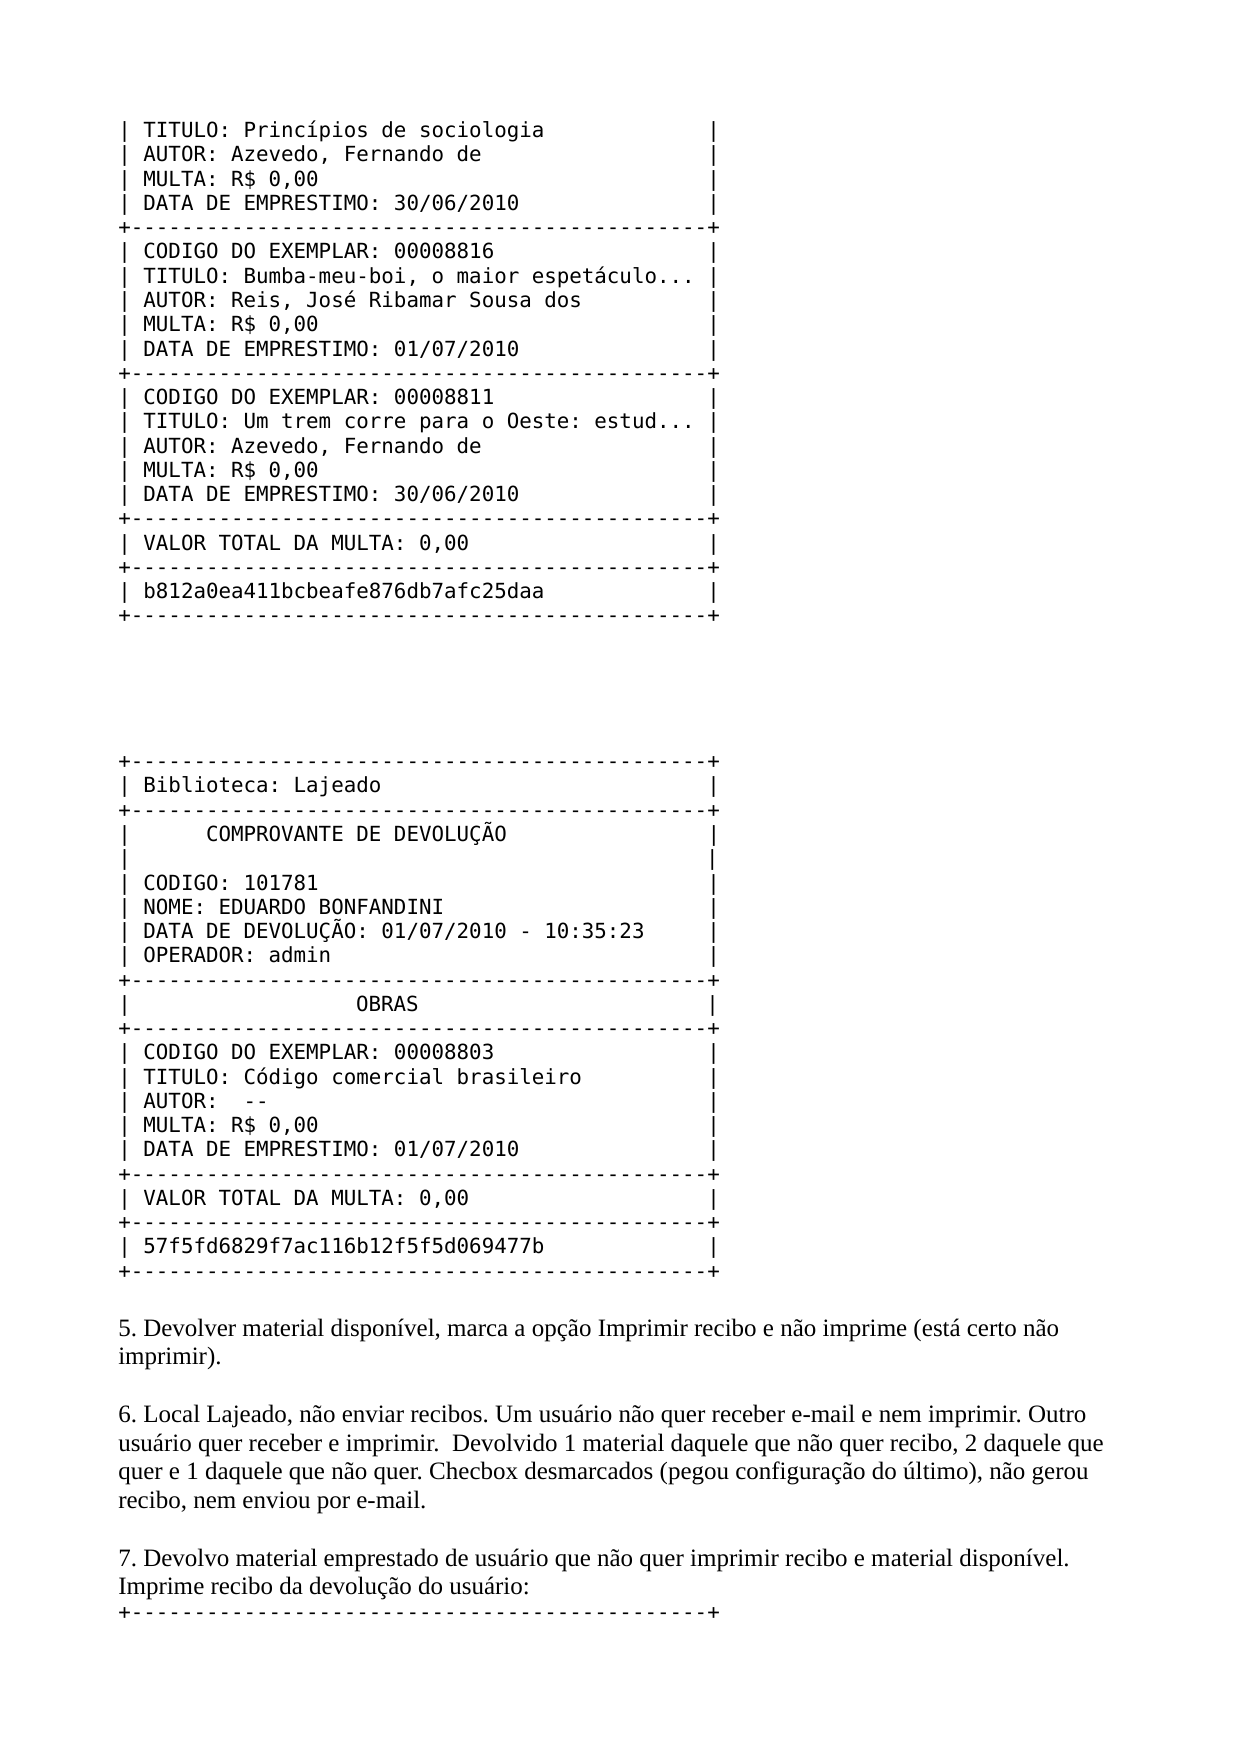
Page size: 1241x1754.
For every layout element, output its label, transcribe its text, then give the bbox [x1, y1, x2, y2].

text | AUTOR: -- | [118, 1089, 1122, 1113]
text | CODIGO: 101781 | [118, 871, 1122, 895]
text | TITULO: Código comercial brasileiro | [118, 1065, 1122, 1089]
text 6. Local Lajeado, não enviar recibos. Um usuário não quer receber e-mail e nem imprimir. Outro usuário quer receber e imprimir. Devolvido 1 material daquele que não quer recibo, 2 daquele que quer e 1 daquele que não quer. Checbox desmarcados (pegou configuração do último), não gerou recibo, nem enviou por e-mail. [118, 1399, 1122, 1514]
text | AUTOR: Reis, José Ribamar Sousa dos | [118, 288, 1122, 312]
text | MULTA: R$ 0,00 | [118, 458, 1122, 482]
text | OBRAS | [118, 992, 1122, 1016]
text | VALOR TOTAL DA MULTA: 0,00 | [118, 1186, 1122, 1210]
text +----------------------------------------------+ [118, 1600, 1122, 1624]
text | CODIGO DO EXEMPLAR: 00008816 | [118, 239, 1122, 264]
text | TITULO: Princípios de sociologia | [118, 118, 1122, 142]
text +----------------------------------------------+ [118, 555, 1122, 579]
text +----------------------------------------------+ [118, 1162, 1122, 1186]
text | MULTA: R$ 0,00 | [118, 167, 1122, 191]
text +----------------------------------------------+ [118, 749, 1122, 773]
text | CODIGO DO EXEMPLAR: 00008803 | [118, 1040, 1122, 1065]
text +----------------------------------------------+ [118, 798, 1122, 822]
text | DATA DE EMPRESTIMO: 30/06/2010 | [118, 191, 1122, 215]
text | TITULO: Um trem corre para o Oeste: estud... | [118, 409, 1122, 434]
text | MULTA: R$ 0,00 | [118, 1113, 1122, 1137]
text | DATA DE DEVOLUÇÃO: 01/07/2010 - 10:35:23 | [118, 919, 1122, 943]
text | COMPROVANTE DE DEVOLUÇÃO | [118, 822, 1122, 846]
text +----------------------------------------------+ [118, 1016, 1122, 1040]
text | Biblioteca: Lajeado | [118, 773, 1122, 798]
text | OPERADOR: admin | [118, 943, 1122, 968]
text 7. Devolvo material emprestado de usuário que não quer imprimir recibo e material disponível. Imprime recibo da devolução do usuário: [118, 1543, 1122, 1600]
text | DATA DE EMPRESTIMO: 30/06/2010 | [118, 482, 1122, 506]
text | TITULO: Bumba-meu-boi, o maior espetáculo... | [118, 264, 1122, 288]
text | MULTA: R$ 0,00 | [118, 312, 1122, 337]
text +----------------------------------------------+ [118, 968, 1122, 992]
text | | [118, 846, 1122, 871]
text +----------------------------------------------+ [118, 1259, 1122, 1283]
text | AUTOR: Azevedo, Fernando de | [118, 142, 1122, 167]
text | AUTOR: Azevedo, Fernando de | [118, 434, 1122, 458]
text +----------------------------------------------+ [118, 361, 1122, 385]
text +----------------------------------------------+ [118, 215, 1122, 239]
text | VALOR TOTAL DA MULTA: 0,00 | [118, 531, 1122, 555]
text +----------------------------------------------+ [118, 603, 1122, 628]
text | NOME: EDUARDO BONFANDINI | [118, 895, 1122, 919]
text | 57f5fd6829f7ac116b12f5f5d069477b | [118, 1234, 1122, 1259]
text | DATA DE EMPRESTIMO: 01/07/2010 | [118, 1137, 1122, 1162]
text +----------------------------------------------+ [118, 506, 1122, 531]
text | b812a0ea411bcbeafe876db7afc25daa | [118, 579, 1122, 603]
text | DATA DE EMPRESTIMO: 01/07/2010 | [118, 337, 1122, 361]
text | CODIGO DO EXEMPLAR: 00008811 | [118, 385, 1122, 409]
text 5. Devolver material disponível, marca a opção Imprimir recibo e não imprime (está certo não imprimir). [118, 1313, 1122, 1370]
text +----------------------------------------------+ [118, 1210, 1122, 1234]
